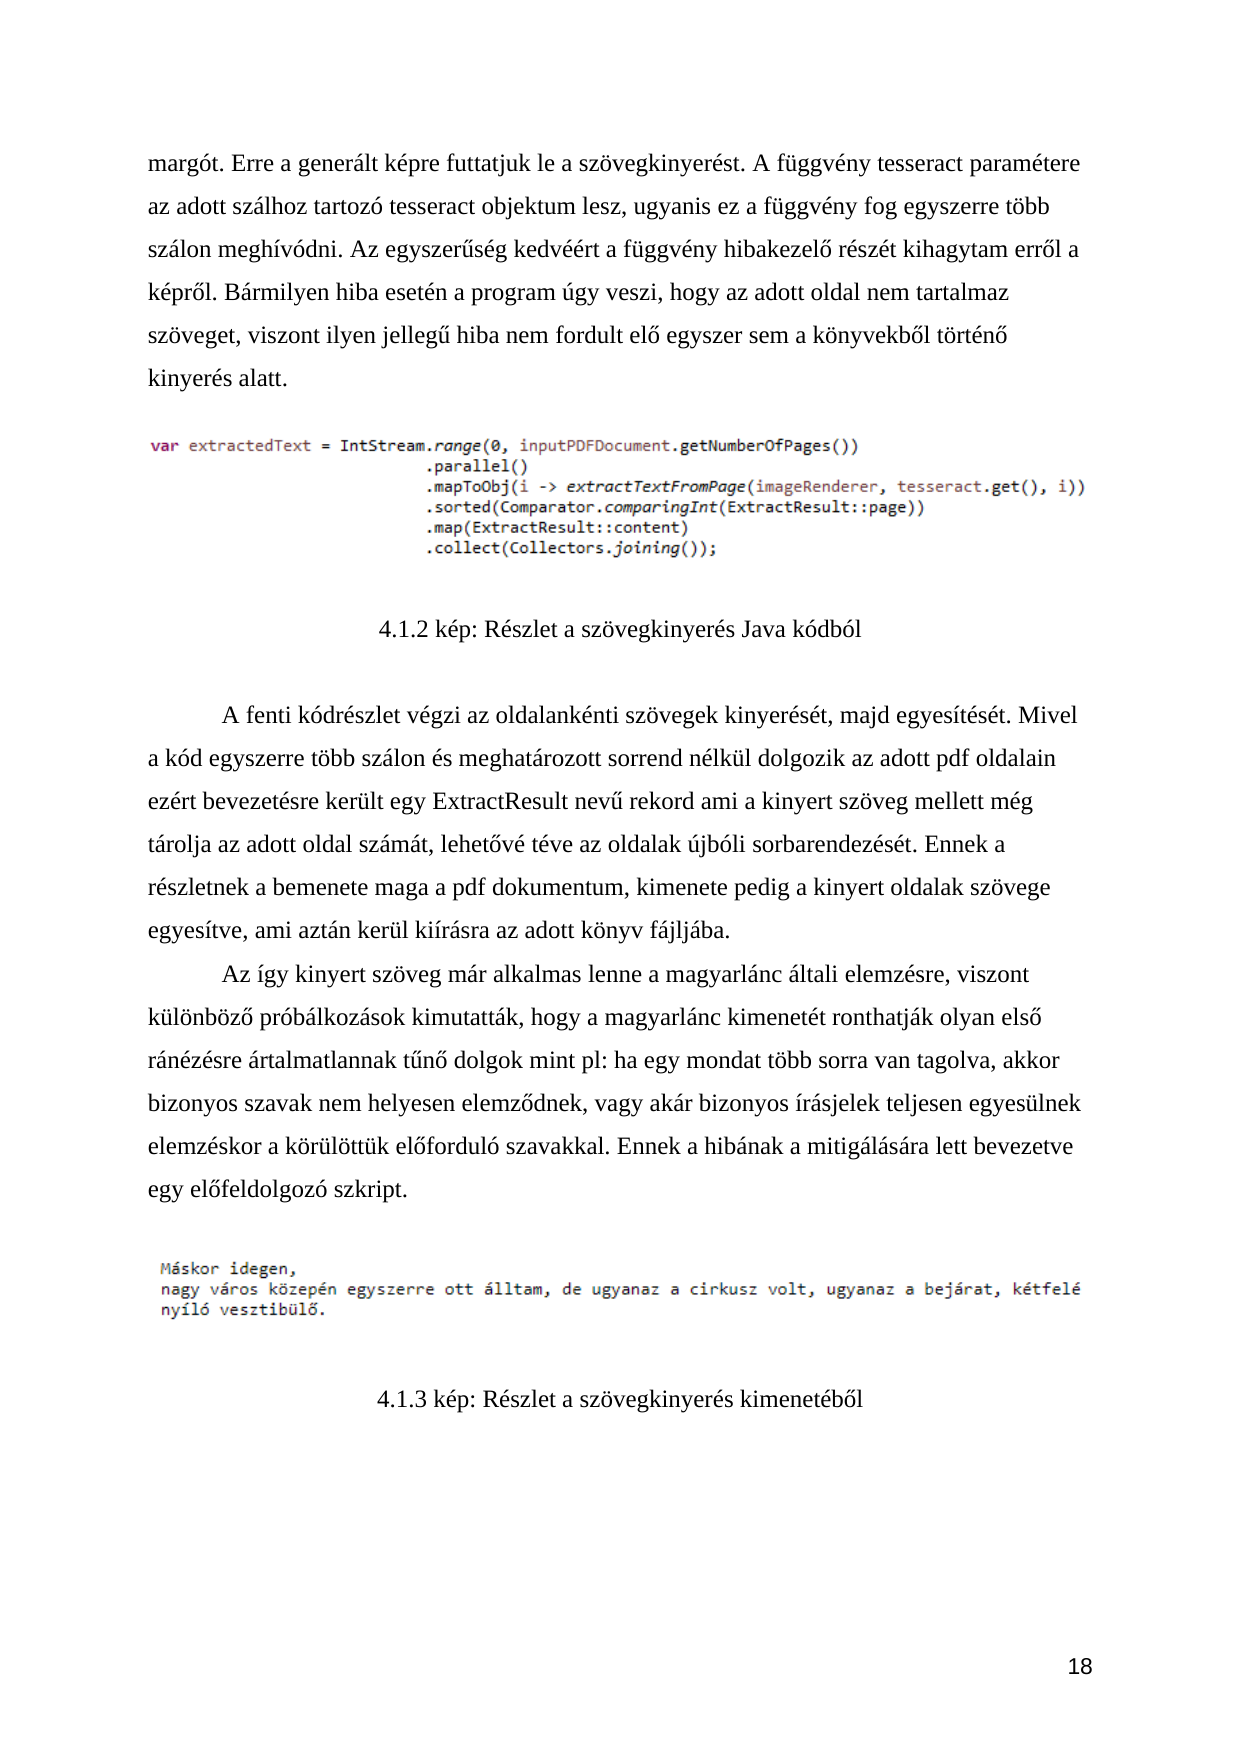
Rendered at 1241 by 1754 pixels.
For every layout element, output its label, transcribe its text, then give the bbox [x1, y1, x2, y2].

text Az így kinyert szöveg már alkalmas lenne a magyarlánc általi elemzésre, viszont különböző próbálkozások kimutatták, hogy a magyarlánc kimenetét ronthatják olyan első ránézésre ártalmatlannak tűnő dolgok mint pl: ha egy mondat több sorra van tagolva, akkor bizonyos szavak nem helyesen elemződnek, vagy akár bizonyos írásjelek teljesen egyesülnek elemzéskor a körülöttük előforduló szavakkal. Ennek a hibának a mitigálására lett bevezetve egy előfeldolgozó szkript. [148, 959, 1093, 1203]
picture [150, 1247, 1095, 1337]
text margót. Erre a generált képre futtatjuk le a szövegkinyerést. A függvény tesseract paramétere az adott szálhoz tartozó tesseract objektum lesz, ugyanis ez a függvény fog egyszerre több szálon meghívódni. Az egyszerűség kedvéért a függvény hibakezelő részét kihagytam erről a képről. Bármilyen hiba esetén a program úgy veszi, hogy az adott oldal nem tartalmaz szöveget, viszont ilyen jellegű hiba nem fordult elő egyszer sem a könyvekből történő kinyerés alatt. [148, 148, 1093, 392]
text A fenti kódrészlet végzi az oldalankénti szövegek kinyerését, majd egyesítését. Mivel a kód egyszerre több szálon és meghatározott sorrend nélkül dolgozik az adott pdf oldalain ezért bevezetésre került egy ExtractResult nevű rekord ami a kinyert szöveg mellett még tárolja az adott oldal számát, lehetővé téve az oldalak újbóli sorbarendezését. Ennek a részletnek a bemenete maga a pdf dokumentum, kimenete pedig a kinyert oldalak szövege egyesítve, ami aztán kerül kiírásra az adott könyv fájljába. [148, 700, 1093, 944]
text 4.1.3 kép: Részlet a szövegkinyerés kimenetéből [148, 1217, 1093, 1413]
text 4.1.2 kép: Részlet a szövegkinyerés Java kódból [148, 567, 1093, 642]
picture [147, 428, 1093, 567]
text [148, 406, 1093, 428]
